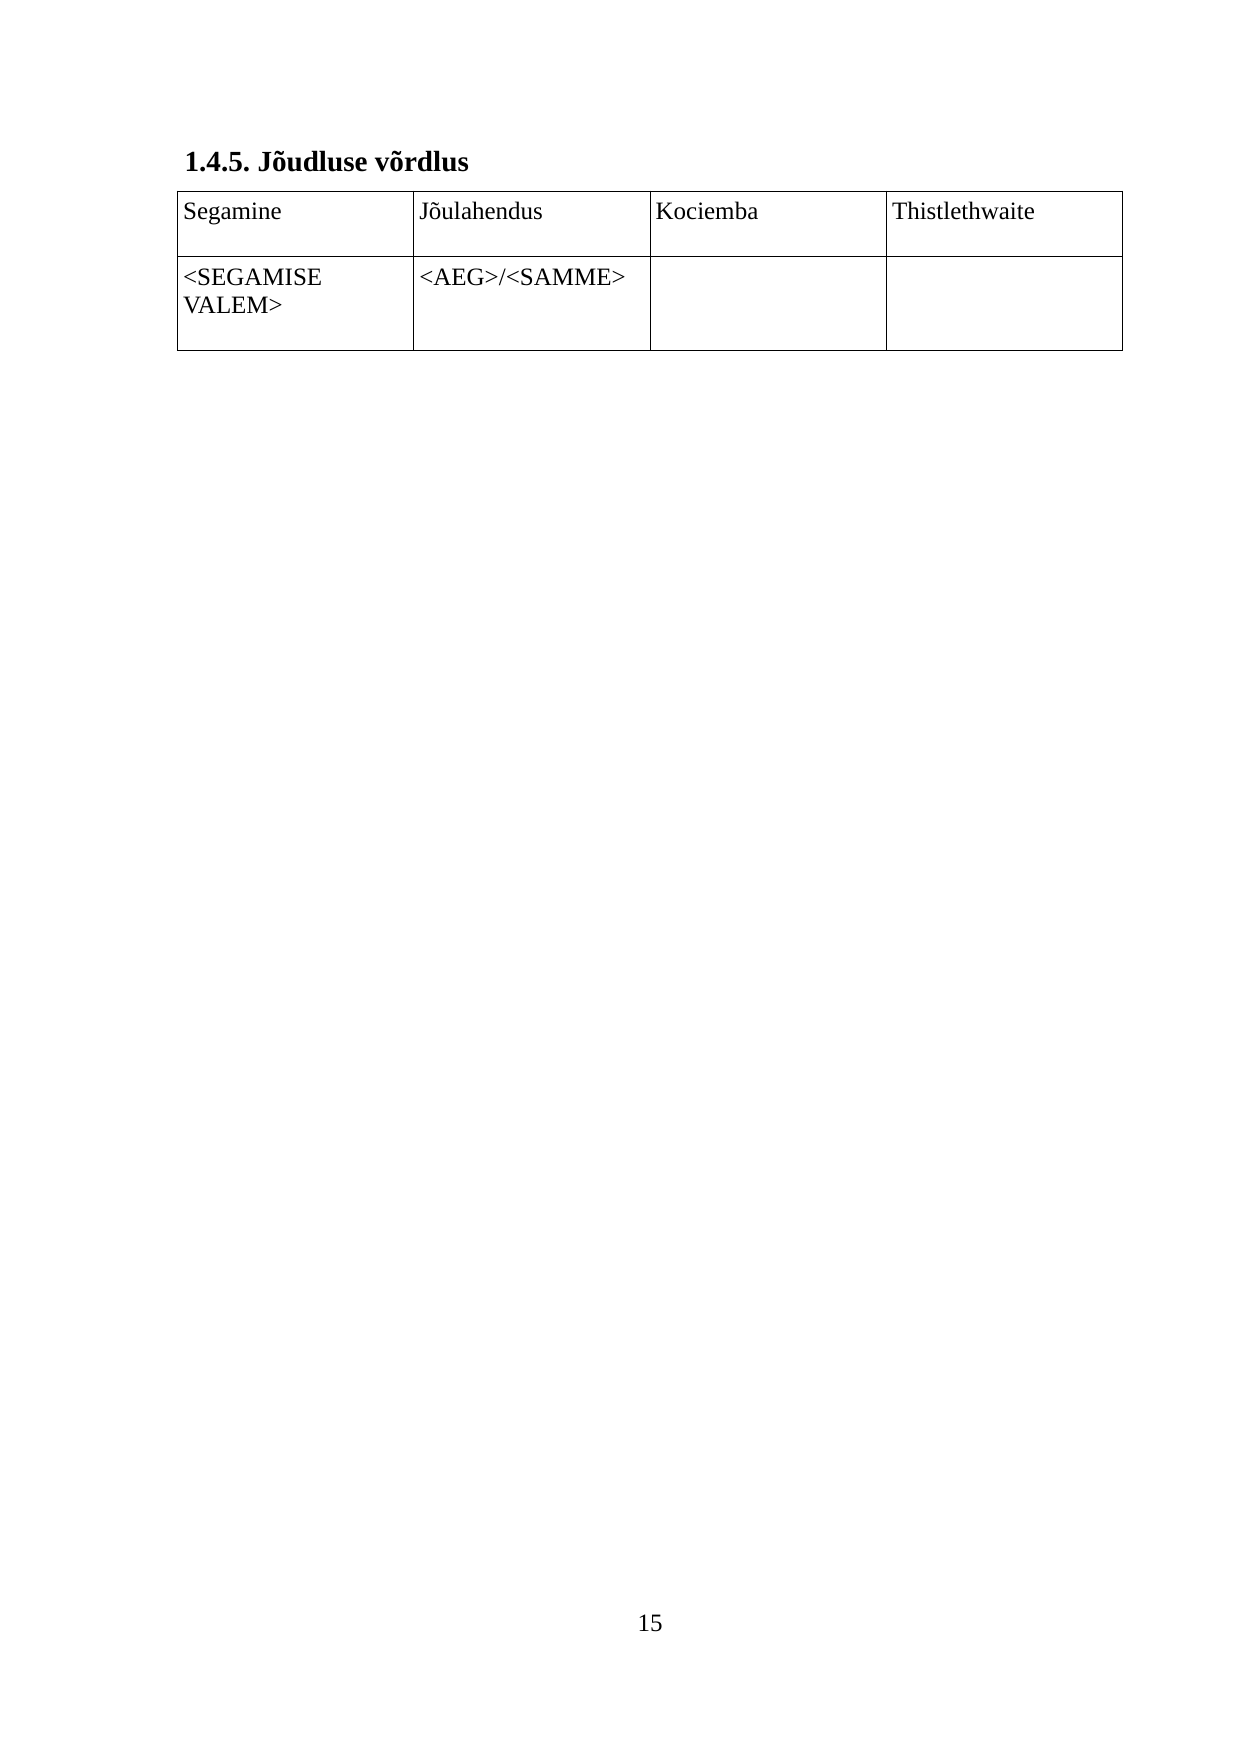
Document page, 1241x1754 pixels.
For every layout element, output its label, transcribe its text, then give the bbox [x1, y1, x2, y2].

table_cell [887, 257, 1122, 349]
table_cell <SEGAMISE VALEM> [178, 257, 413, 349]
table_header Jõulahendus [414, 192, 650, 256]
subtitle Jõudluse võrdlus [177, 144, 1122, 178]
table_header Kociemba [651, 192, 886, 256]
table_header Segamine [178, 192, 413, 256]
table_cell [651, 257, 886, 349]
table_cell <AEG>/<SAMME> [414, 257, 650, 349]
table_header Thistlethwaite [887, 192, 1122, 256]
